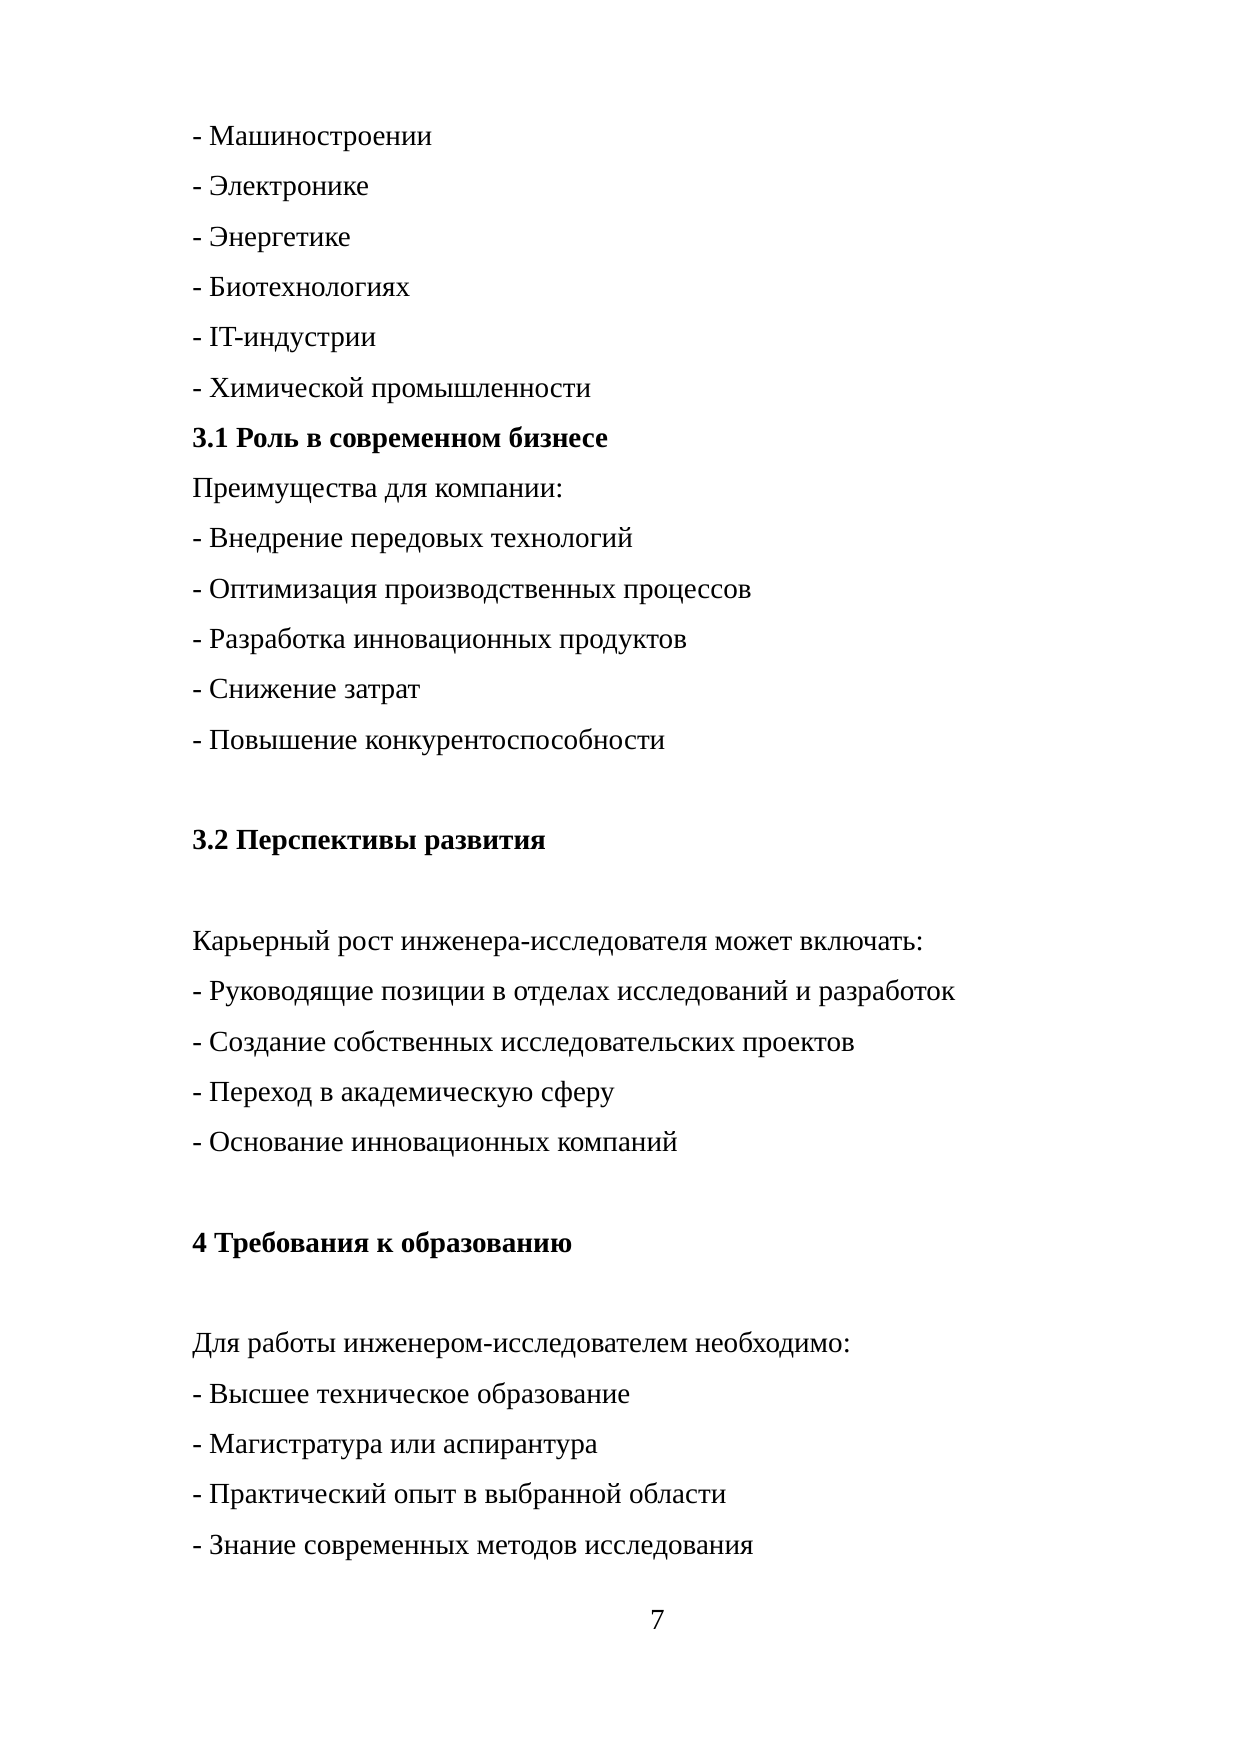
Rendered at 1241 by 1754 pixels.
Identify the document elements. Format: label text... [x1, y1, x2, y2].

text - Энергетике [118, 219, 1122, 252]
text - Руководящие позиции в отделах исследований и разработок [118, 973, 1122, 1007]
text - Основание инновационных компаний [118, 1124, 1122, 1158]
text Для работы инженером-исследователем необходимо: [118, 1326, 1122, 1359]
text - Биотехнологиях [118, 269, 1122, 303]
text - Внедрение передовых технологий [118, 521, 1122, 554]
text - Создание собственных исследовательских проектов [118, 1024, 1122, 1057]
text - Магистратура или аспирантура [118, 1426, 1122, 1460]
text - Знание современных методов исследования [118, 1527, 1122, 1560]
text - Высшее техническое образование [118, 1376, 1122, 1409]
text - Практический опыт в выбранной области [118, 1477, 1122, 1510]
text - Машиностроении [118, 118, 1122, 152]
subtitle Требования к образованию [118, 1225, 1122, 1258]
text - Оптимизация производственных процессов [118, 571, 1122, 604]
text - IT-индустрии [118, 319, 1122, 353]
subtitle Роль в современном бизнесе [118, 420, 1122, 453]
text Карьерный рост инженера-исследователя может включать: [118, 923, 1122, 957]
text - Разработка инновационных продуктов [118, 621, 1122, 655]
text - Снижение затрат [118, 672, 1122, 705]
text Преимущества для компании: [118, 470, 1122, 504]
text - Электронике [118, 168, 1122, 202]
subtitle Перспективы развития [118, 822, 1122, 856]
text - Переход в академическую сферу [118, 1074, 1122, 1108]
text - Повышение конкурентоспособности [118, 722, 1122, 755]
text - Химической промышленности [118, 370, 1122, 403]
